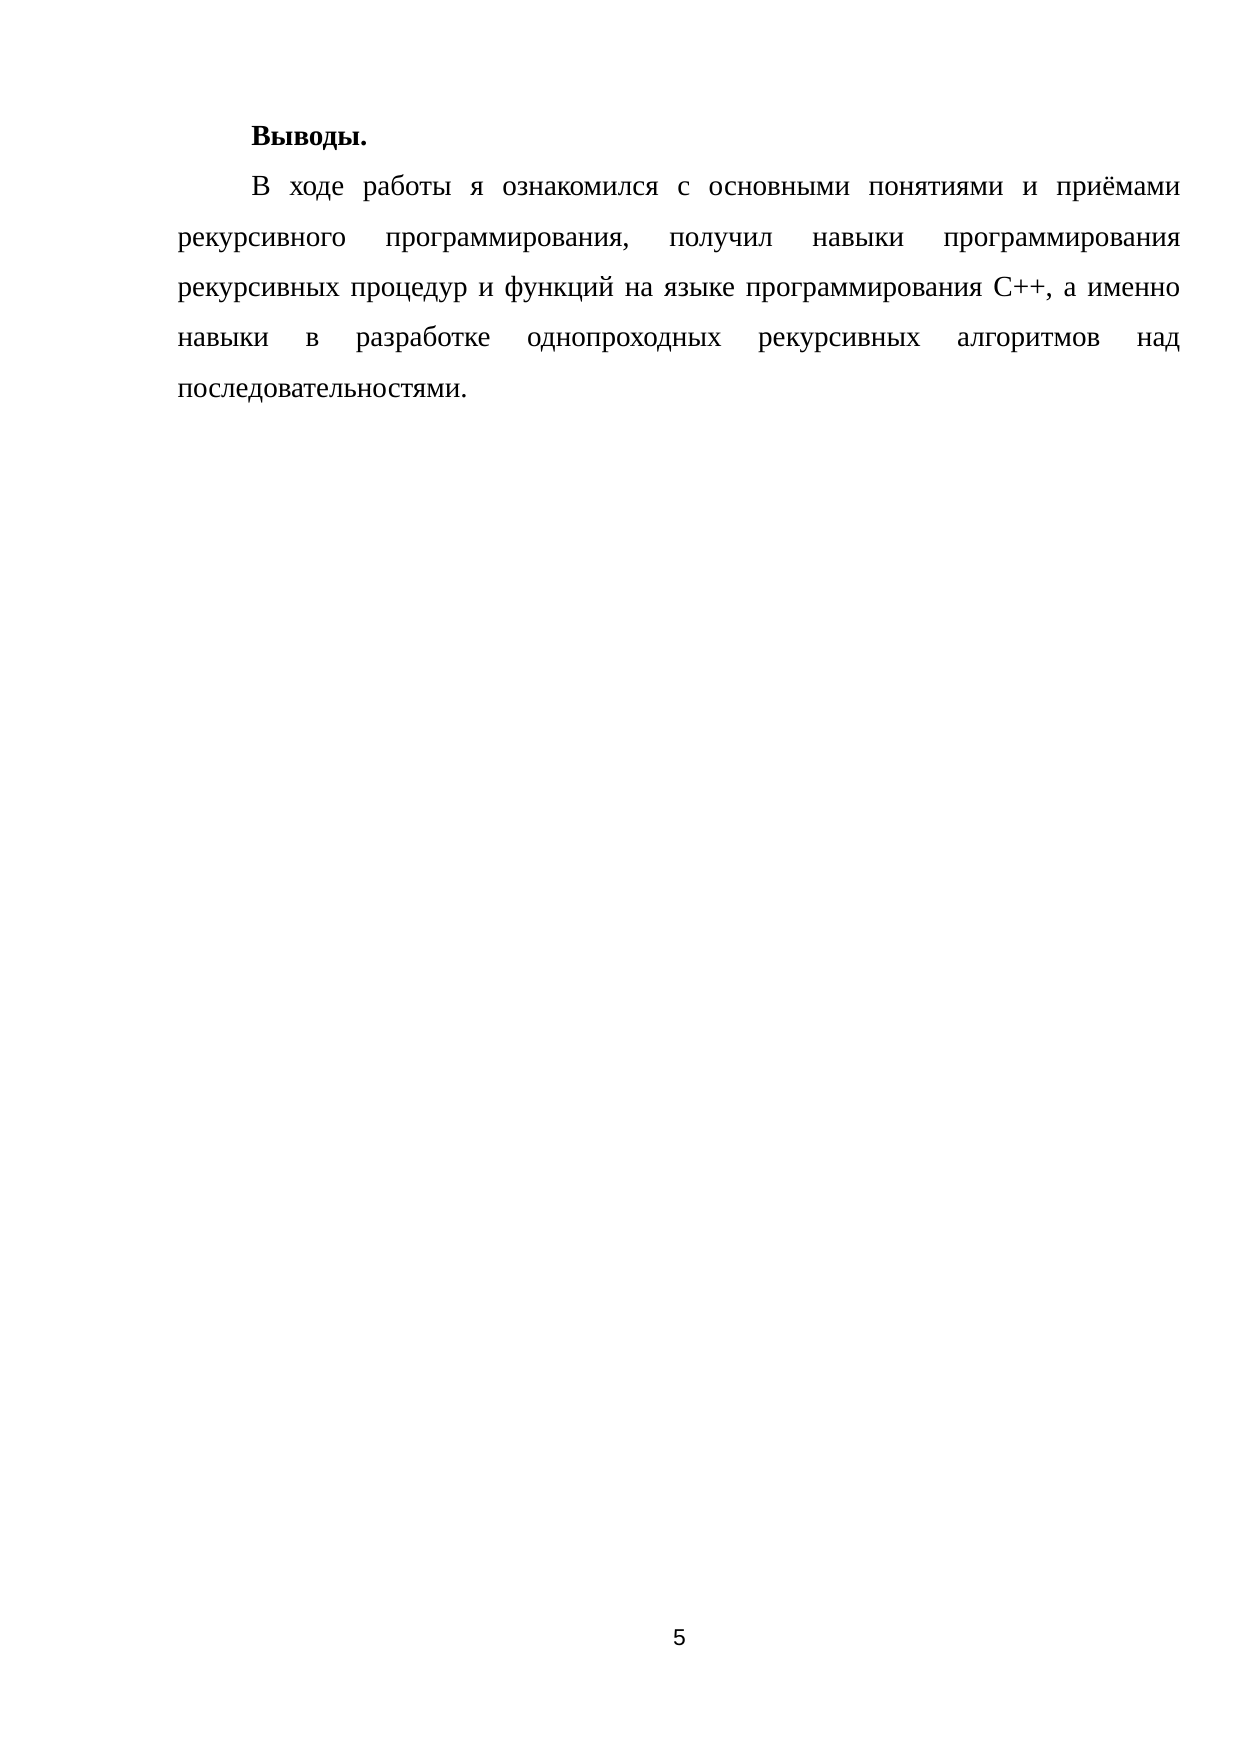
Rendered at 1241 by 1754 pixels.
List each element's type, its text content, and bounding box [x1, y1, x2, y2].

text В ходе работы я ознакомился с основными понятиями и приёмами рекурсивного программирования, получил навыки программирования рекурсивных процедур и функций на языке программирования С++, а именно навыки в разработке однопроходных рекурсивных алгоритмов над последовательностями. [177, 168, 1181, 403]
text Выводы. [177, 118, 1181, 152]
